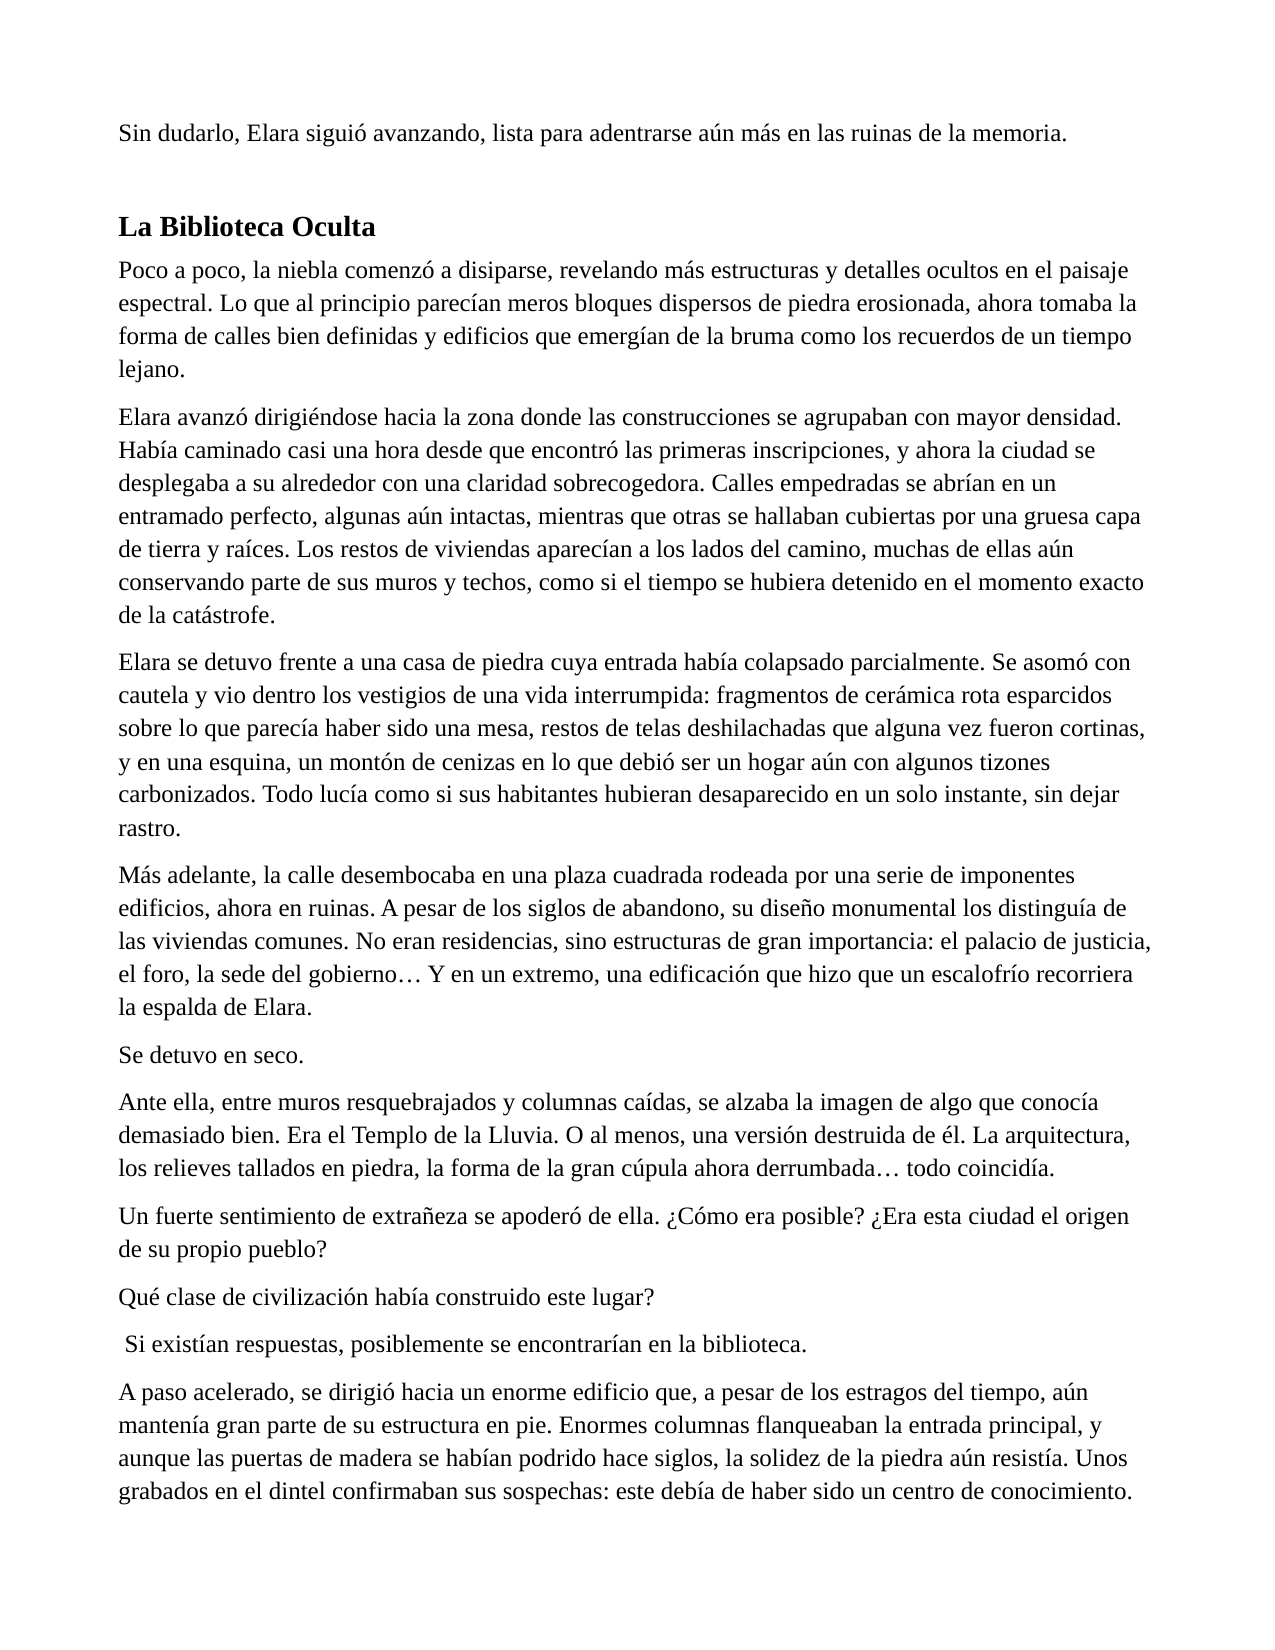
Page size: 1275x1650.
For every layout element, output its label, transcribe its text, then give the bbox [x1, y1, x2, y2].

text Se detuvo en seco. [118, 1040, 1157, 1069]
text Más adelante, la calle desembocaba en una plaza cuadrada rodeada por una serie de imponentes edificios, ahora en ruinas. A pesar de los siglos de abandono, su diseño monumental los distinguía de las viviendas comunes. No eran residencias, sino estructuras de gran importancia: el palacio de justicia, el foro, la sede del gobierno… Y en un extremo, una edificación que hizo que un escalofrío recorriera la espalda de Elara. [118, 860, 1157, 1021]
text Elara avanzó dirigiéndose hacia la zona donde las construcciones se agrupaban con mayor densidad. Había caminado casi una hora desde que encontró las primeras inscripciones, y ahora la ciudad se desplegaba a su alrededor con una claridad sobrecogedora. Calles empedradas se abrían en un entramado perfecto, algunas aún intactas, mientras que otras se hallaban cubiertas por una gruesa capa de tierra y raíces. Los restos de viviendas aparecían a los lados del camino, muchas de ellas aún conservando parte de sus muros y techos, como si el tiempo se hubiera detenido en el momento exacto de la catástrofe. [118, 402, 1157, 629]
text Un fuerte sentimiento de extrañeza se apoderó de ella. ¿Cómo era posible? ¿Era esta ciudad el origen de su propio pueblo? [118, 1201, 1157, 1263]
subtitle La Biblioteca Oculta [118, 209, 1157, 243]
text Qué clase de civilización había construido este lugar? [118, 1282, 1157, 1311]
text Elara se detuvo frente a una casa de piedra cuya entrada había colapsado parcialmente. Se asomó con cautela y vio dentro los vestigios de una vida interrumpida: fragmentos de cerámica rota esparcidos sobre lo que parecía haber sido una mesa, restos de telas deshilachadas que alguna vez fueron cortinas, y en una esquina, un montón de cenizas en lo que debió ser un hogar aún con algunos tizones carbonizados. Todo lucía como si sus habitantes hubieran desaparecido en un solo instante, sin dejar rastro. [118, 647, 1157, 841]
text Sin dudarlo, Elara siguió avanzando, lista para adentrarse aún más en las ruinas de la memoria. [118, 118, 1157, 147]
text Poco a poco, la niebla comenzó a disiparse, revelando más estructuras y detalles ocultos en el paisaje espectral. Lo que al principio parecían meros bloques dispersos de piedra erosionada, ahora tomaba la forma de calles bien definidas y edificios que emergían de la bruma como los recuerdos de un tiempo lejano. [118, 255, 1157, 383]
text Ante ella, entre muros resquebrajados y columnas caídas, se alzaba la imagen de algo que conocía demasiado bien. Era el Templo de la Lluvia. O al menos, una versión destruida de él. La arquitectura, los relieves tallados en piedra, la forma de la gran cúpula ahora derrumbada… todo coincidía. [118, 1087, 1157, 1182]
text Si existían respuestas, posiblemente se encontrarían en la biblioteca. [118, 1329, 1157, 1358]
text A paso acelerado, se dirigió hacia un enorme edificio que, a pesar de los estragos del tiempo, aún mantenía gran parte de su estructura en pie. Enormes columnas flanqueaban la entrada principal, y aunque las puertas de madera se habían podrido hace siglos, la solidez de la piedra aún resistía. Unos grabados en el dintel confirmaban sus sospechas: este debía de haber sido un centro de conocimiento. [118, 1377, 1157, 1505]
